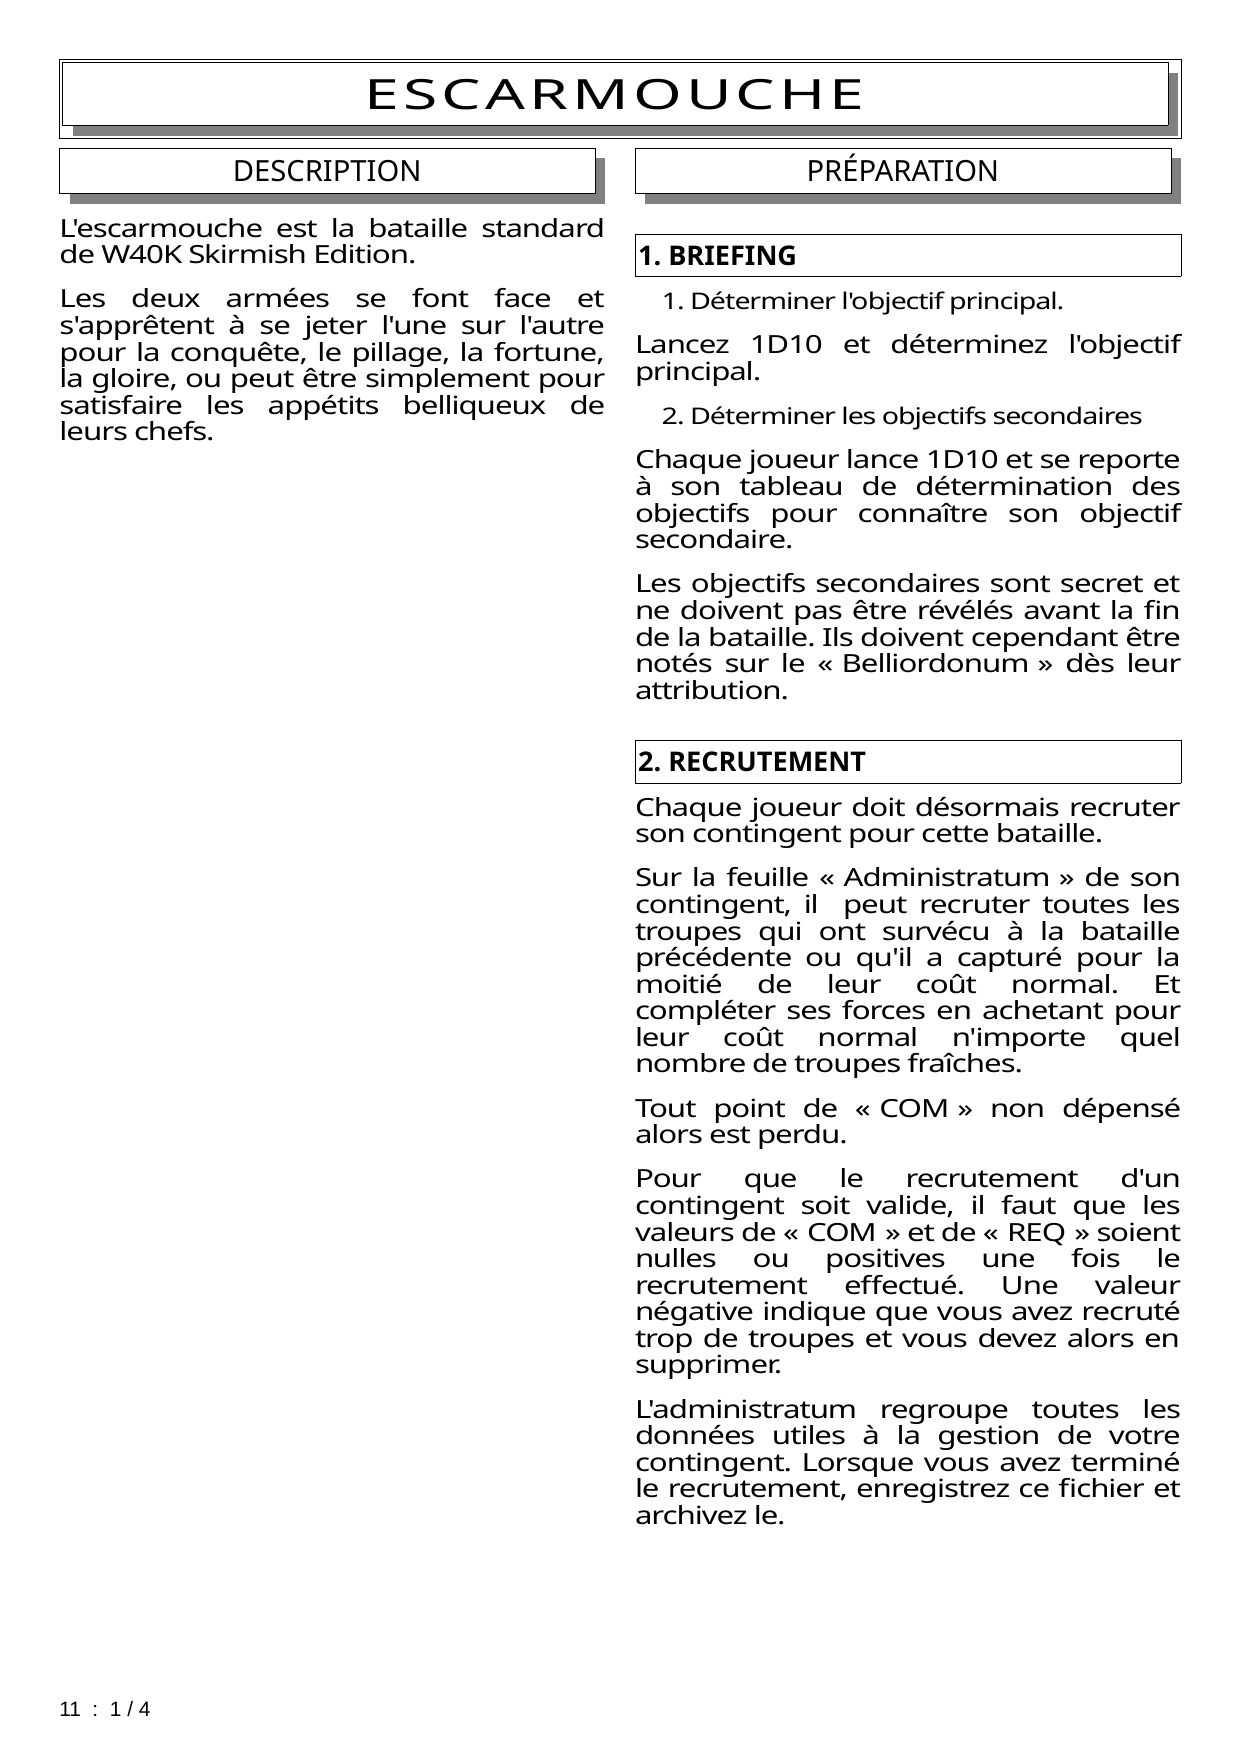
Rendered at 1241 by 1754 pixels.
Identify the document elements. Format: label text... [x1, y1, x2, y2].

title Description [60, 149, 595, 193]
title Préparation [636, 149, 1171, 193]
text Chaque joueur lance 1D10 et se reporte à son tableau de détermination des objectifs pour connaître son objectif secondaire. [635, 448, 1181, 554]
text L'administratum regroupe toutes les données utiles à la gestion de votre contingent. Lorsque vous avez terminé le recrutement, enregistrez ce fichier et archivez le. [635, 1397, 1181, 1529]
title 1. Briefing [636, 235, 1181, 276]
text Chaque joueur doit désormais recruter son contingent pour cette bataille. [635, 795, 1181, 848]
title 2. Recrutement [636, 741, 1181, 783]
text Pour que le recrutement d'un contingent soit valide, il faut que les valeurs de « COM » et de « REQ » soient nulles ou positives une fois le recrutement effectué. Une valeur négative indique que vous avez recruté trop de troupes et vous devez alors en supprimer. [635, 1167, 1181, 1379]
text Les deux armées se font face et s'apprêtent à se jeter l'une sur l'autre pour la conquête, le pillage, la fortune, la gloire, ou peut être simplement pour satisfaire les appétits belliqueux de leurs chefs. [59, 287, 605, 446]
text L'escarmouche est la bataille standard de W40K Skirmish Edition. [59, 216, 605, 269]
text Tout point de « COM » non dépensé alors est perdu. [635, 1096, 1181, 1149]
text 1. Déterminer l'objectif principal. [635, 288, 1181, 315]
text 2. Déterminer les objectifs secondaires [635, 403, 1181, 430]
text Lancez 1D10 et déterminez l'objectif principal. [635, 333, 1181, 386]
text Les objectifs secondaires sont secret et ne doivent pas être révélés avant la fin de la bataille. Ils doivent cependant être notés sur le « Belliordonum » dès leur attribution. [635, 572, 1181, 704]
text Sur la feuille « Administratum » de son contingent, il peut recruter toutes les troupes qui ont survécu à la bataille précédente ou qu'il a capturé pour la moitié de leur coût normal. Et compléter ses forces en achetant pour leur coût normal n'importe quel nombre de troupes fraîches. [635, 866, 1181, 1078]
